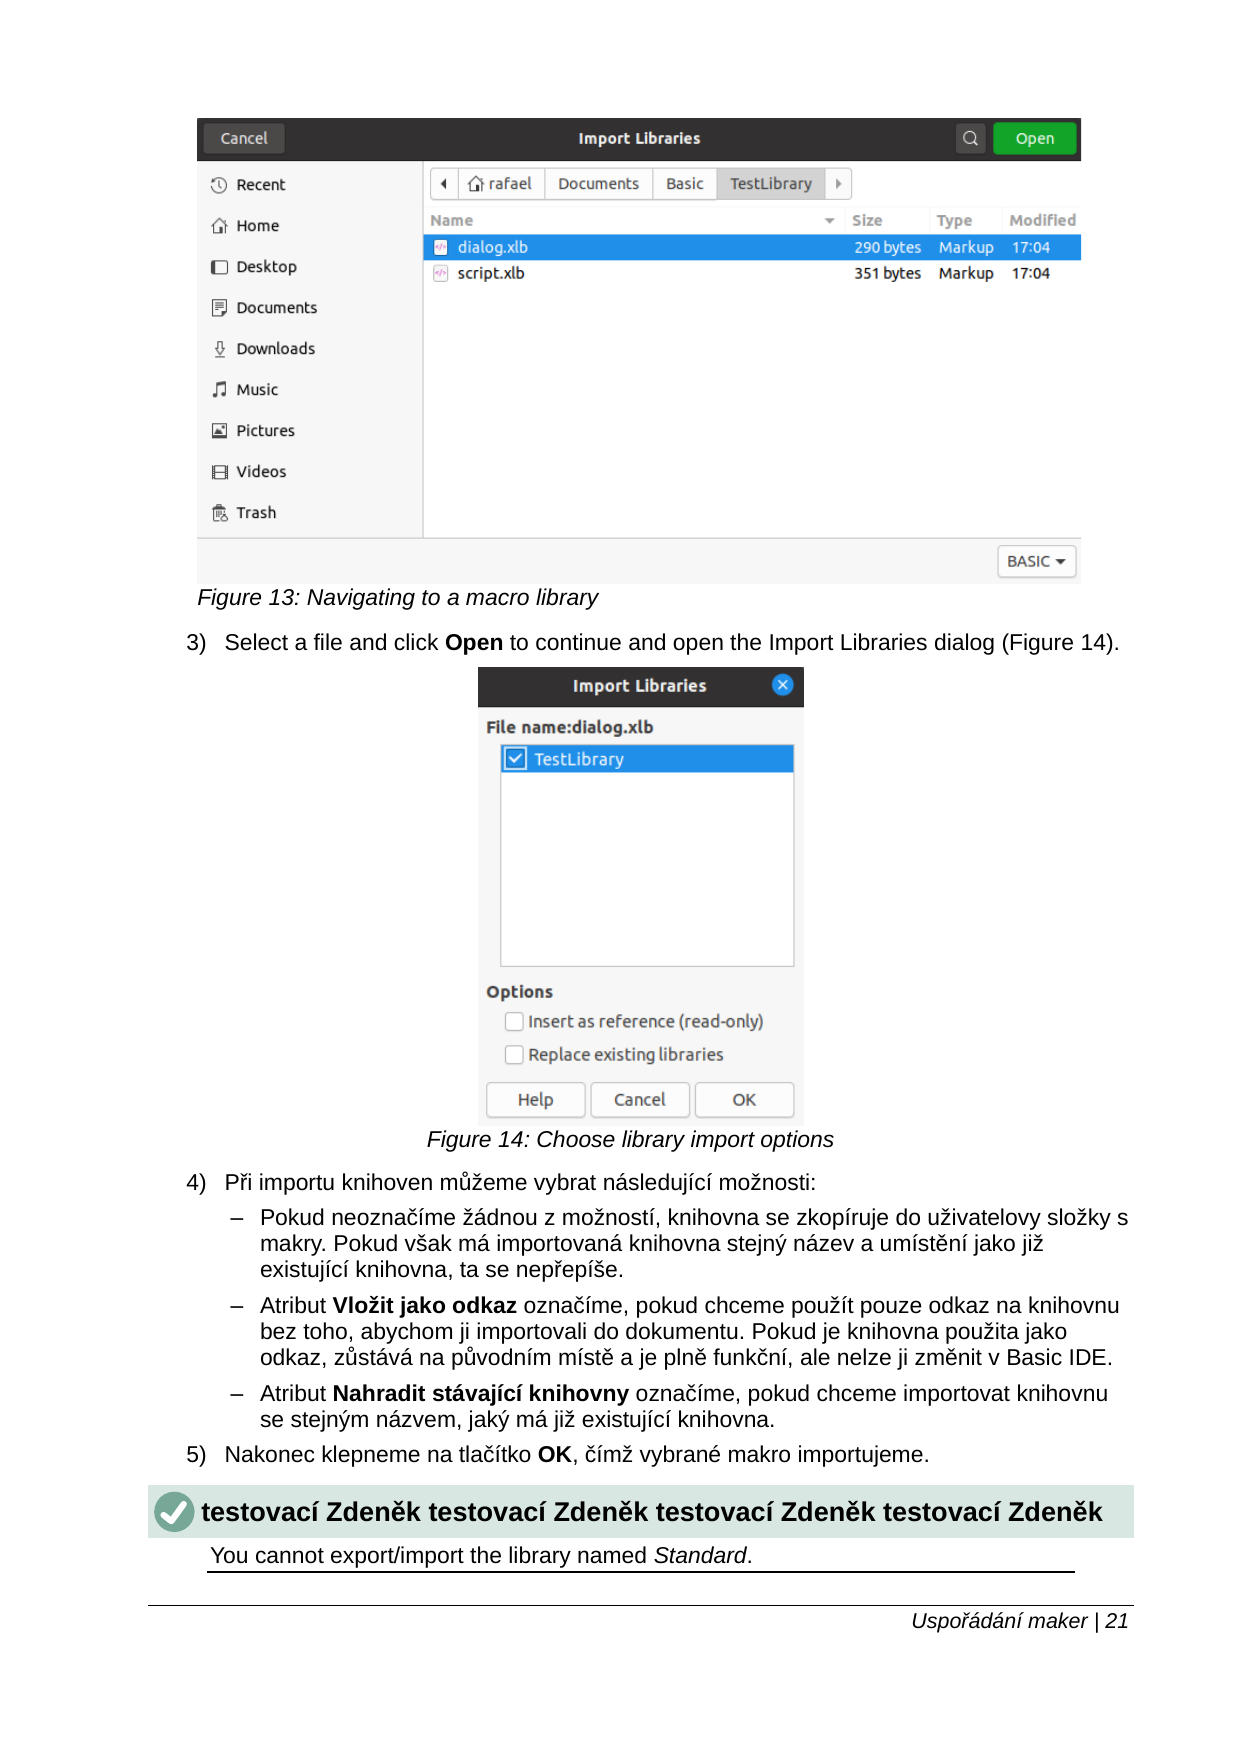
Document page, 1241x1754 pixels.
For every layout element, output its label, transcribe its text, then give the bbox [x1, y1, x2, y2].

text Figure 14: Choose library import options [427, 667, 855, 1152]
list Atribut Vložit jako odkaz označíme, pokud chceme použít pouze odkaz na knihovnu bez toho, abychom ji importovali do dokumentu. Pokud je knihovna použita jako odkaz, zůstává na původním místě a je plně funkční, ale nelze ji změnit v Basic IDE. [230, 1292, 1134, 1371]
list Select a file and click Open to continue and open the Import Libraries dialog (Figure 14). [207, 629, 1134, 655]
list Pokud neoznačíme žádnou z možností, knihovna se zkopíruje do uživatelovy složky s makry. Pokud však má importovaná knihovna stejný název a umístění jako již existující knihovna, ta se nepřepíše. [230, 1204, 1134, 1283]
text Figure 13: Navigating to a macro library [197, 118, 1085, 610]
text You cannot export/import the library named Standard. [207, 1538, 1075, 1571]
list Při importu knihoven můžeme vybrat následující možnosti: [207, 1168, 1134, 1195]
picture [197, 118, 1082, 584]
list Nakonec klepneme na tlačítko OK, čímž vybrané makro importujeme. [207, 1441, 1134, 1467]
picture [478, 667, 804, 1126]
list Atribut Nahradit stávající knihovny označíme, pokud chceme importovat knihovnu se stejným názvem, jaký má již existující knihovna. [230, 1379, 1134, 1432]
subtitle testovací Zdeněk testovací Zdeněk testovací Zdeněk testovací Zdeněk [148, 1485, 1134, 1538]
